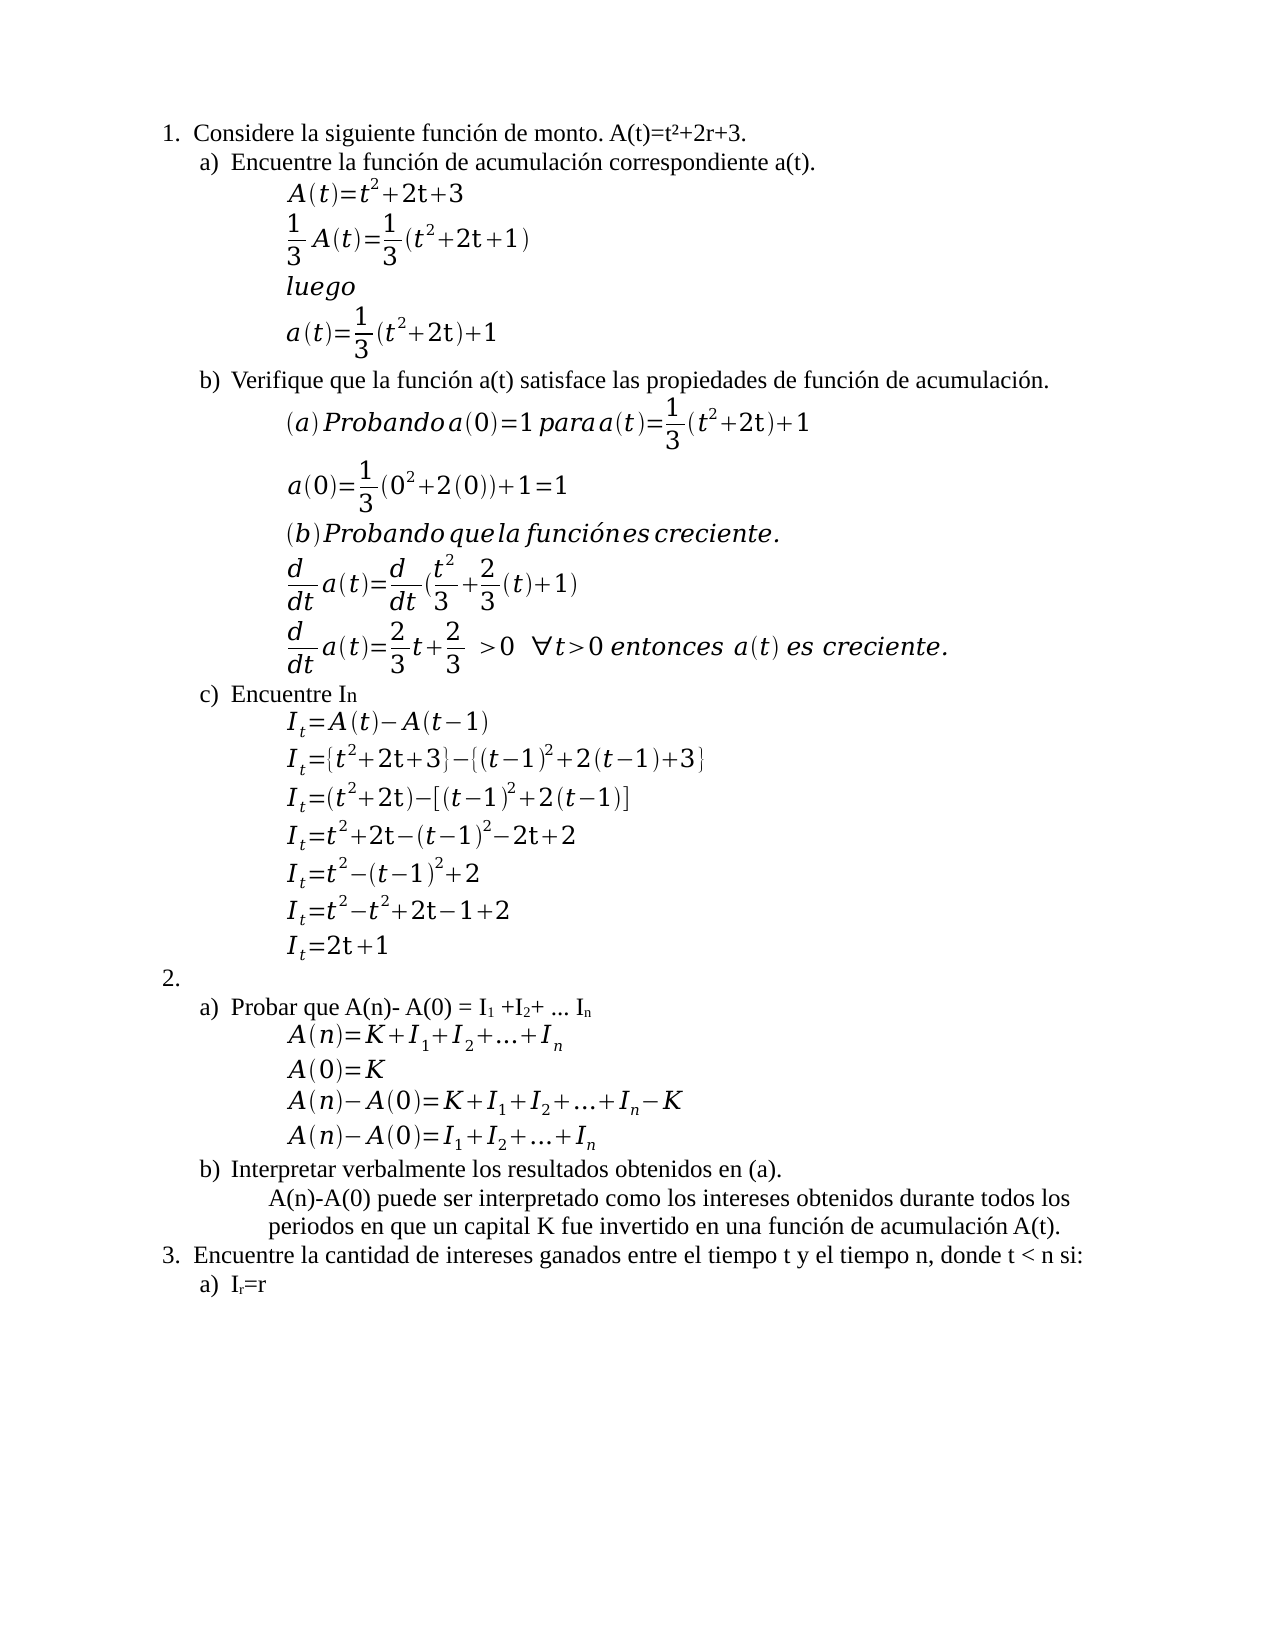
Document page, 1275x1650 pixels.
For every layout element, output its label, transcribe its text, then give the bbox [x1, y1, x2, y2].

list Encuentre la cantidad de intereses ganados entre el tiempo t y el tiempo n, donde t < n si: [156, 1240, 1157, 1269]
list Ir=r [193, 1269, 1157, 1298]
list Encuentre In [193, 679, 1157, 708]
list Verifique que la función a(t) satisface las propiedades de función de acumulación. [193, 365, 1157, 394]
list Considere la siguiente función de monto. A(t)=t²+2r+3. [156, 118, 1157, 147]
list A(n)-A(0) puede ser interpretado como los intereses obtenidos durante todos los periodos en que un capital K fue invertido en una función de acumulación A(t). [231, 1183, 1157, 1240]
list Encuentre la función de acumulación correspondiente a(t). [193, 147, 1157, 176]
list Interpretar verbalmente los resultados obtenidos en (a). [193, 1154, 1157, 1183]
list Probar que A(n)- A(0) = I1 +I2+ ... In [193, 992, 1157, 1021]
